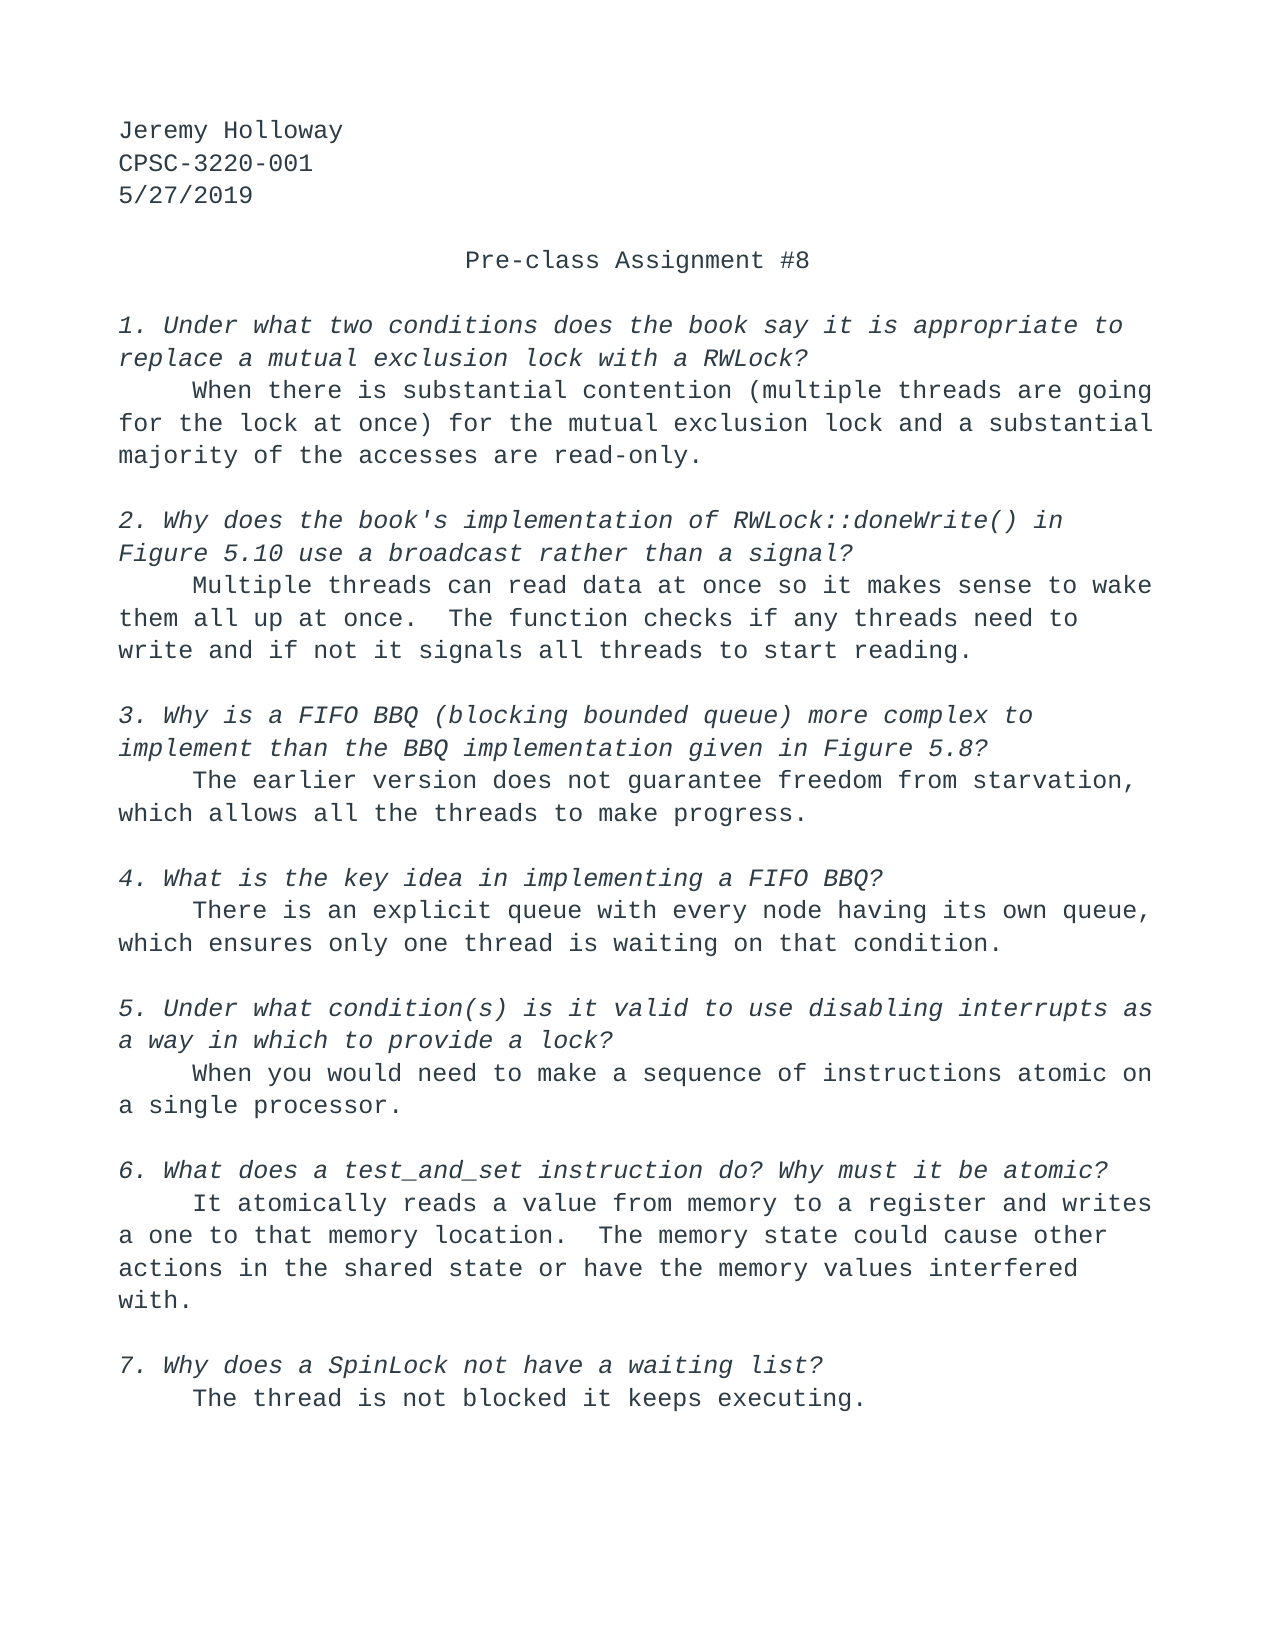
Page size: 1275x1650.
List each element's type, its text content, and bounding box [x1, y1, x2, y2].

text Pre-class Assignment #8 [118, 248, 1157, 276]
text 4. What is the key idea in implementing a FIFO BBQ? [118, 866, 1157, 894]
text It atomically reads a value from memory to a register and writes a one to that memory location. The memory state could cause other actions in the shared state or have the memory values interfered with. [118, 1191, 1157, 1316]
text 7. Why does a SpinLock not have a waiting list? [118, 1353, 1157, 1381]
text There is an explicit queue with every node having its own queue, which ensures only one thread is waiting on that condition. [118, 898, 1157, 959]
text 3. Why is a FIFO BBQ (blocking bounded queue) more complex to implement than the BBQ implementation given in Figure 5.8? [118, 703, 1157, 764]
text 5. Under what condition(s) is it valid to use disabling interrupts as a way in which to provide a lock? [118, 996, 1157, 1056]
text Multiple threads can read data at once so it makes sense to wake them all up at once. The function checks if any threads need to write and if not it signals all threads to start reading. [118, 573, 1157, 666]
text Jeremy Holloway [118, 118, 1157, 146]
text 1. Under what two conditions does the book say it is appropriate to replace a mutual exclusion lock with a RWLock? [118, 313, 1157, 374]
text When there is substantial contention (multiple threads are going for the lock at once) for the mutual exclusion lock and a substantial majority of the accesses are read-only. [118, 378, 1157, 471]
text 5/27/2019 [118, 183, 1157, 211]
text 2. Why does the book's implementation of RWLock::doneWrite() in Figure 5.10 use a broadcast rather than a signal? [118, 508, 1157, 569]
text The earlier version does not guarantee freedom from starvation, which allows all the threads to make progress. [118, 768, 1157, 829]
text When you would need to make a sequence of instructions atomic on a single processor. [118, 1061, 1157, 1121]
text CPSC-3220-001 [118, 151, 1157, 179]
text The thread is not blocked it keeps executing. [118, 1386, 1157, 1414]
text 6. What does a test_and_set instruction do? Why must it be atomic? [118, 1158, 1157, 1186]
